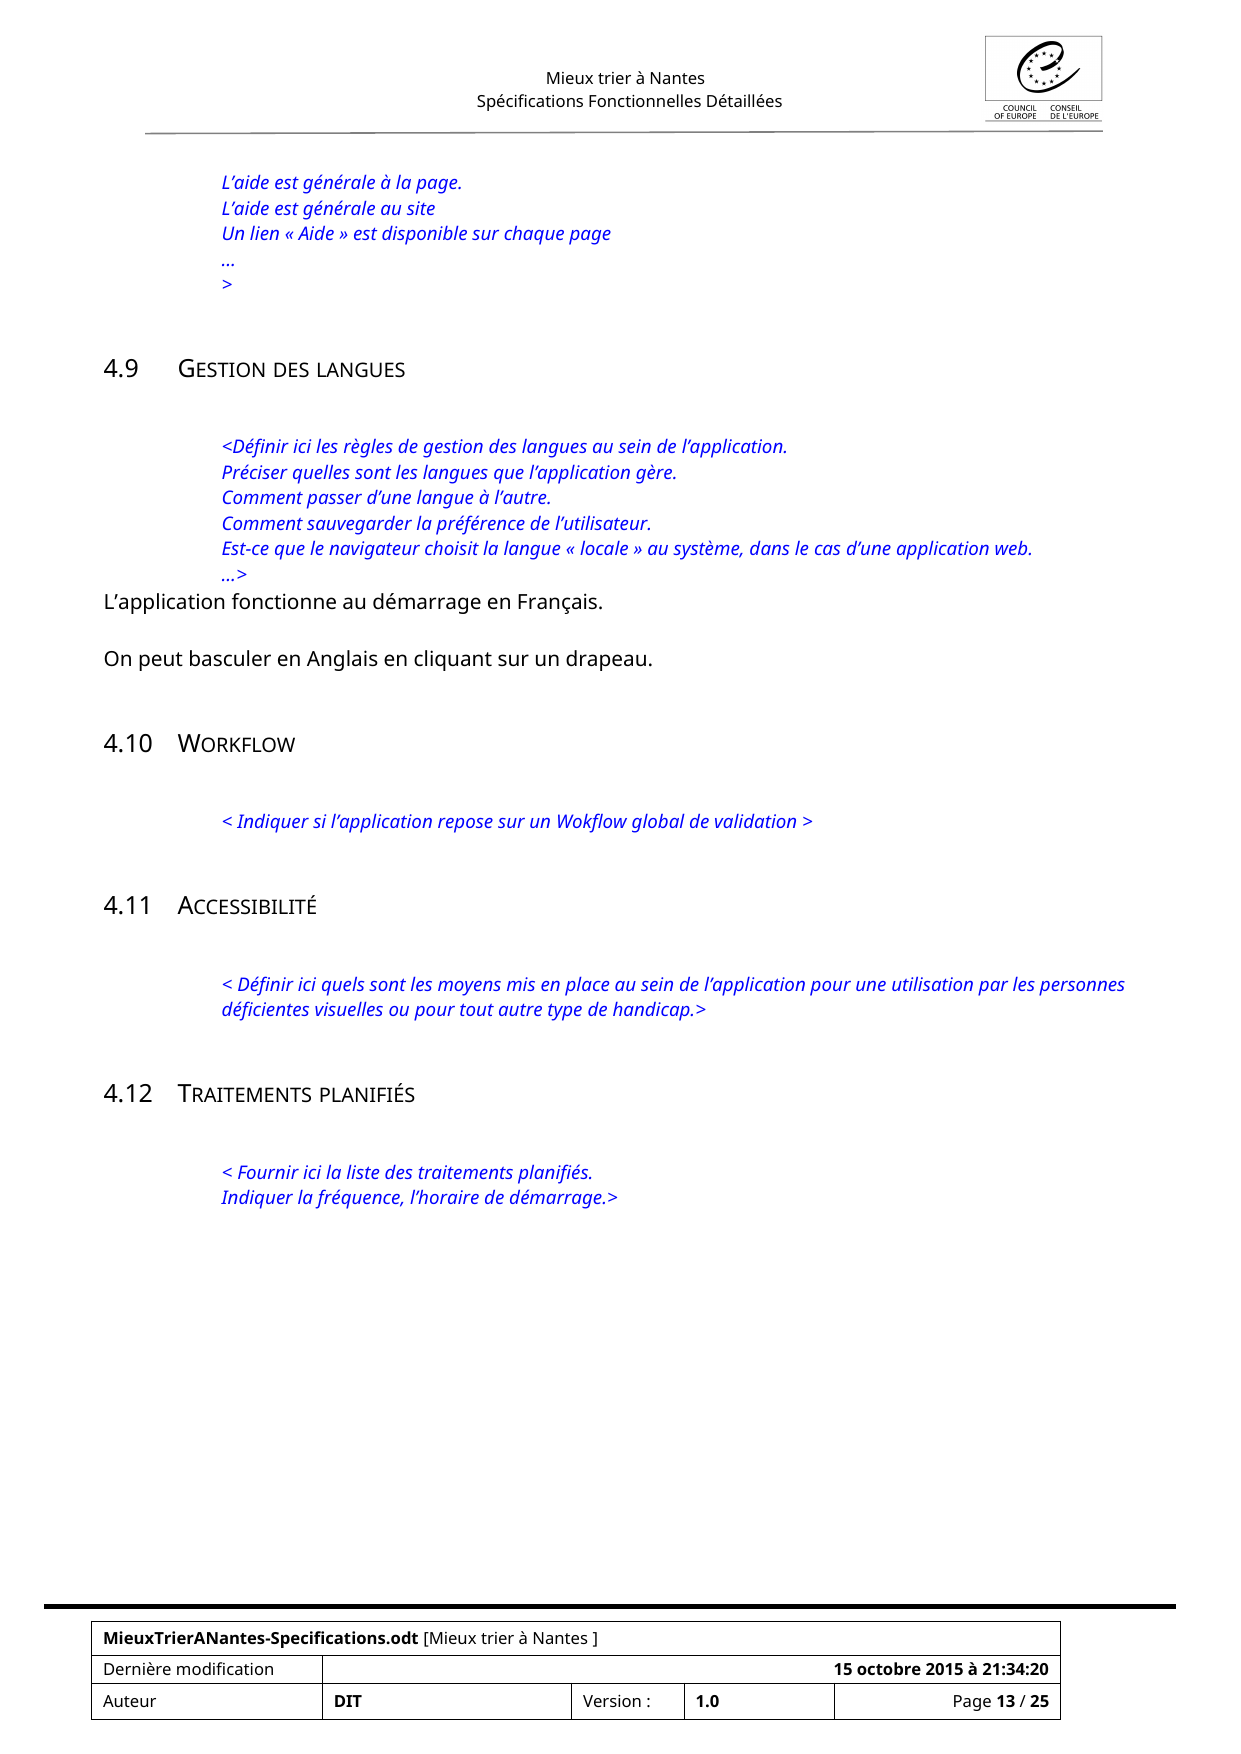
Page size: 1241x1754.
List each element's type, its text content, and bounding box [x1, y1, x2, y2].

text > [221, 271, 1139, 297]
text <Définir ici les règles de gestion des langues au sein de l’application. [221, 434, 1139, 459]
subtitle Gestion des langues [103, 350, 1152, 384]
text Un lien « Aide » est disponible sur chaque page [221, 220, 1139, 246]
text < Définir ici quels sont les moyens mis en place au sein de l’application pour une utilisation par les personnes déficientes visuelles ou pour tout autre type de handicap.> [221, 971, 1139, 1022]
text L’aide est générale au site [221, 195, 1139, 220]
picture [981, 32, 1104, 125]
text …> [221, 561, 1139, 587]
text < Indiquer si l’application repose sur un Wokflow global de validation > [221, 809, 1139, 834]
text L’application fonctionne au démarrage en Français. [103, 587, 1152, 615]
text Comment sauvegarder la préférence de l’utilisateur. [221, 510, 1139, 536]
text L’aide est générale à la page. [221, 169, 1139, 195]
text Préciser quelles sont les langues que l’application gère. [221, 459, 1139, 485]
text < Fournir ici la liste des traitements planifiés. [221, 1159, 1139, 1184]
text Indiquer la fréquence, l’horaire de démarrage.> [221, 1184, 1139, 1210]
text Est-ce que le navigateur choisit la langue « locale » au système, dans le cas d’une application web. [221, 536, 1139, 561]
text Comment passer d’une langue à l’autre. [221, 485, 1139, 510]
text On peut basculer en Anglais en cliquant sur un drapeau. [103, 644, 1152, 672]
subtitle Workflow [103, 726, 1152, 759]
subtitle Accessibilité [103, 888, 1152, 922]
text … [221, 246, 1139, 271]
subtitle Traitements planifiés [103, 1076, 1152, 1110]
